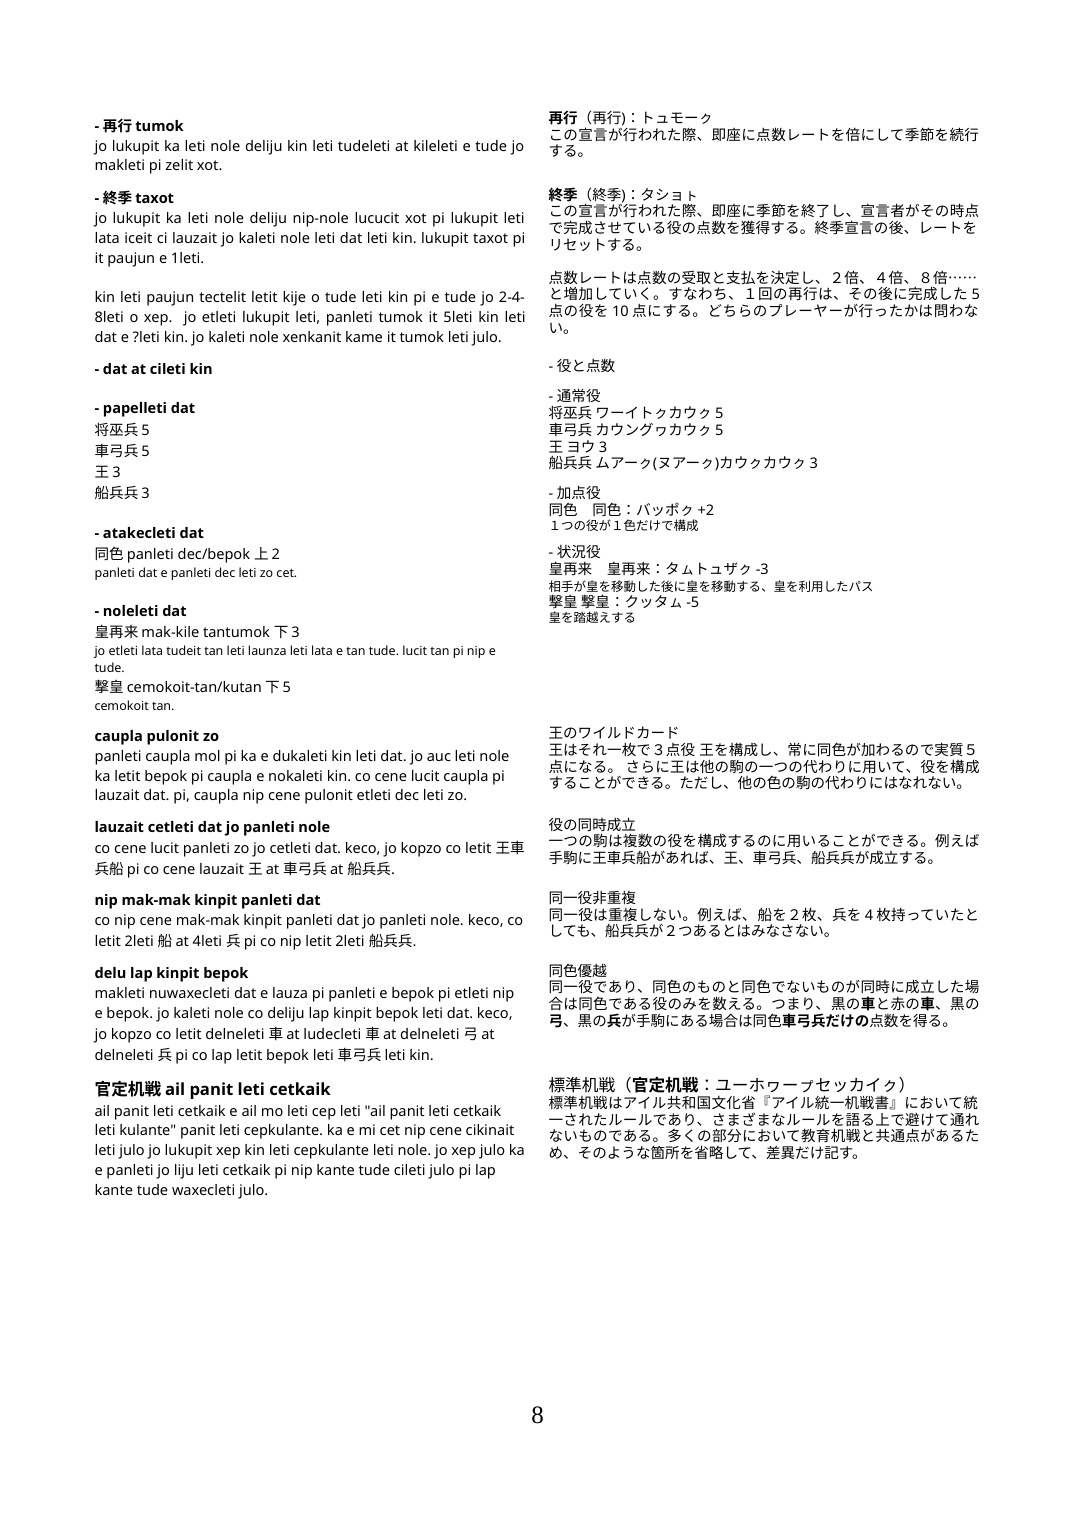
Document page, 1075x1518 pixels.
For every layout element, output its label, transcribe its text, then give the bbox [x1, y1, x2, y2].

table_cell - dat at cileti kin - papelleti dat 将巫兵 5 車弓兵 5 王 3 船兵兵 3 - atakecleti dat 同色 panleti dec/bepok 上2 panleti dat e panleti dec leti zo cet. - noleleti dat 皇再来 mak-kile tantumok 下3 jo etleti lata tudeit tan leti launza leti lata e tan tude. lucit tan pi nip e tude. 撃皇 cemokoit-tan/kutan下5 cemokoit tan. [89, 353, 531, 720]
table_cell [532, 957, 542, 1070]
table_cell [532, 811, 542, 884]
table_cell nip mak-mak kinpit panleti dat co nip cene mak-mak kinpit panleti dat jo panleti nole. keco, co letit 2leti 船 at 4leti 兵 pi co nip letit 2leti 船兵兵. [89, 885, 531, 957]
table_cell [532, 353, 542, 720]
table_cell caupla pulonit zo panleti caupla mol pi ka e dukaleti kin leti dat. jo auc leti nole ka letit bepok pi caupla e nokaleti kin. co cene lucit caupla pi lauzait dat. pi, caupla nip cene pulonit etleti dec leti zo. [89, 720, 531, 811]
table_cell 標準机戦（官定机戦：ユーホヮーㇷ゚セッカイㇰ） 標準机戦はアイル共和国文化省『アイル統一机戦書』において統一されたルールであり、さまざまなルールを語る上で避けて通れないものである。多くの部分において教育机戦と共通点があるため、そのような箇所を省略して、差異だけ記す。 [543, 1070, 985, 1206]
table_cell [532, 89, 542, 181]
table_cell delu lap kinpit bepok makleti nuwaxecleti dat e lauza pi panleti e bepok pi etleti nip e bepok. jo kaleti nole co deliju lap kinpit bepok leti dat. keco, jo kopzo co letit delneleti 車 at ludecleti 車 at delneleti 弓 at delneleti 兵 pi co lap letit bepok leti 車弓兵 leti kin. [89, 957, 531, 1070]
table_cell [532, 181, 542, 353]
table_cell [532, 1070, 542, 1206]
table_cell [532, 720, 542, 811]
table_cell - 終季 taxot jo lukupit ka leti nole deliju nip-nole lucucit xot pi lukupit leti lata iceit ci lauzait jo kaleti nole leti dat leti kin. lukupit taxot pi it paujun e 1leti. kin leti paujun tectelit letit kije o tude leti kin pi e tude jo 2-4-8leti o xep. jo etleti lukupit leti, panleti tumok it 5leti kin leti dat e ?leti kin. jo kaleti nole xenkanit kame it tumok leti julo. [89, 181, 531, 353]
table_cell 同⾊優越 同⼀役であり、同⾊のものと同⾊でないものが同時に成⽴した場合は同⾊である役のみを数える。つまり、黒の車と赤の車、黒の弓、黒の兵が⼿駒にある場合は同⾊車弓兵だけの点数を得る。 [543, 957, 985, 1070]
table_cell 王のワイルドカード 王はそれ⼀枚で３点役 王を構成し、常に同⾊が加わるので実質５点になる。 さらに王は他の駒の一つの代わりに用いて、役を構成することができる。ただし、他の色の駒の代わりにはなれない。 [543, 720, 985, 811]
table_cell - 役と点数 - 通常役 将巫兵 ワーイトㇰカウㇰ5 車弓兵 カウングヮカウㇰ5 王 ヨウ 3 船兵兵 ムアーㇰ(ヌアーㇰ)カウㇰカウㇰ3 - 加点役 同色 同色：バッポㇰ +2 １つの役が１色だけで構成 - 状況役 皇再来 皇再来：タㇺトュザㇰ -3 相手が皇を移動した後に皇を移動する、皇を利用したパス 撃皇 撃皇：クッタㇺ -5 皇を踏越えする [543, 353, 985, 720]
table_cell 再行（再⾏)：トュモーㇰ この宣言が行われた際、即座に点数レートを倍にして季節を続⾏する。 [543, 89, 985, 181]
table_cell lauzait cetleti dat jo panleti nole co cene lucit panleti zo jo cetleti dat. keco, jo kopzo co letit 王車兵船 pi co cene lauzait 王 at 車弓兵 at 船兵兵. [89, 811, 531, 884]
table_cell 役の同時成立 一つの駒は複数の役を構成するのに用いることができる。例えば手駒に王車兵船があれば、王、車弓兵、船兵兵が成立する。 [543, 811, 985, 884]
table_cell 同一役非重複 同⼀役は重複しない。例えば、船を２枚、兵を4枚持っていたとしても、船兵兵が２つあるとはみなさない。 [543, 885, 985, 957]
table_cell 官定机戦 ail panit leti cetkaik ail panit leti cetkaik e ail mo leti cep leti "ail panit leti cetkaik leti kulante" panit leti cepkulante. ka e mi cet nip cene cikinait leti julo jo lukupit xep kin leti cepkulante leti nole. jo xep julo ka e panleti jo liju leti cetkaik pi nip kante tude cileti julo pi lap kante tude waxecleti julo. [89, 1070, 531, 1206]
table_cell [532, 885, 542, 957]
table_cell - 再行 tumok jo lukupit ka leti nole deliju kin leti tudeleti at kileleti e tude jo makleti pi zelit xot. [89, 89, 531, 181]
table_cell 終季（終季)：タショㇳ この宣言が行われた際、即座に季節を終了し、宣言者がその時点で完成させている役の点数を獲得する。終季宣⾔の後、レートをリセットする。 点数レートは点数の受取と⽀払を決定し、２倍、４倍、８倍……と増加していく。すなわち、１回の再⾏は、その後に完成した5点の役を10点にする。どちらのプレーヤーが行ったかは問わない。 [543, 181, 985, 353]
